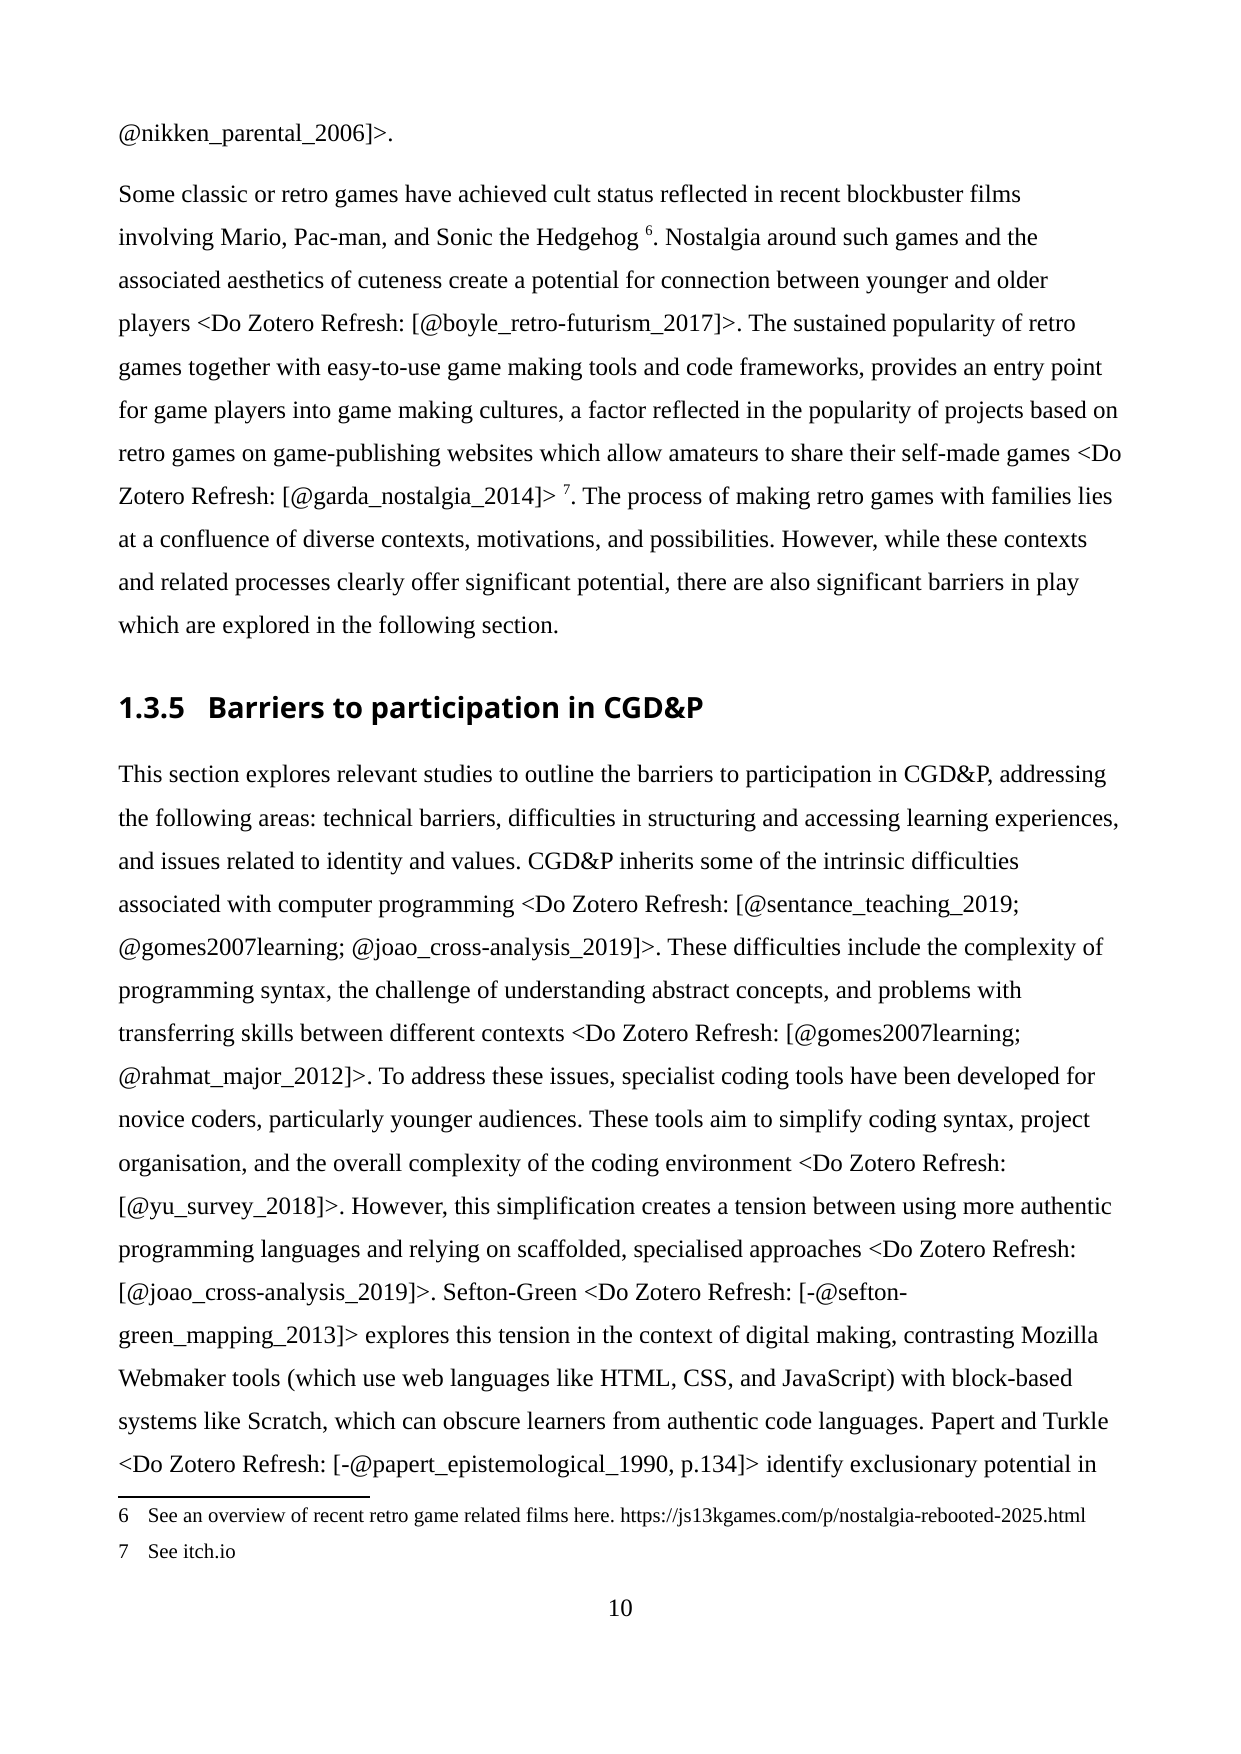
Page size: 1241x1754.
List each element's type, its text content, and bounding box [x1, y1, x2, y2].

text See itch.io [118, 1539, 1122, 1563]
text This section explores relevant studies to outline the barriers to participation in CGD&P, addressing the following areas: technical barriers, difficulties in structuring and accessing learning experiences, and issues related to identity and values. CGD&P inherits some of the intrinsic difficulties associated with computer programming <Do Zotero Refresh: [@sentance_teaching_2019; @gomes2007learning; @joao_cross-analysis_2019]>. These difficulties include the complexity of programming syntax, the challenge of understanding abstract concepts, and problems with transferring skills between different contexts <Do Zotero Refresh: [@gomes2007learning; @rahmat_major_2012]>. To address these issues, specialist coding tools have been developed for novice coders, particularly younger audiences. These tools aim to simplify coding syntax, project organisation, and the overall complexity of the coding environment <Do Zotero Refresh: [@yu_survey_2018]>. However, this simplification creates a tension between using more authentic programming languages and relying on scaffolded, specialised approaches <Do Zotero Refresh: [@joao_cross-analysis_2019]>. Sefton-Green <Do Zotero Refresh: [-@sefton-green_mapping_2013]> explores this tension in the context of digital making, contrasting Mozilla Webmaker tools (which use web languages like HTML, CSS, and JavaScript) with block-based systems like Scratch, which can obscure learners from authentic code languages. Papert and Turkle <Do Zotero Refresh: [-@papert_epistemological_1990, p.134]> identify exclusionary potential in [118, 759, 1122, 1478]
text See an overview of recent retro game related films here. https://js13kgames.com/p/nostalgia-rebooted-2025.html [118, 1503, 1122, 1527]
subtitle Barriers to participation in CGD&P [118, 687, 1122, 727]
text Some classic or retro games have achieved cult status reflected in recent blockbuster films involving Mario, Pac-man, and Sonic the Hedgehog . Nostalgia around such games and the associated aesthetics of cuteness create a potential for connection between younger and older players <Do Zotero Refresh: [@boyle_retro-futurism_2017]>. The sustained popularity of retro games together with easy-to-use game making tools and code frameworks, provides an entry point for game players into game making cultures, a factor reflected in the popularity of projects based on retro games on game-publishing websites which allow amateurs to share their self-made games <Do Zotero Refresh: [@garda_nostalgia_2014]> . The process of making retro games with families lies at a confluence of diverse contexts, motivations, and possibilities. However, while these contexts and related processes clearly offer significant potential, there are also significant barriers in play which are explored in the following section. [118, 179, 1122, 639]
text @nikken_parental_2006]>. [118, 118, 1122, 147]
